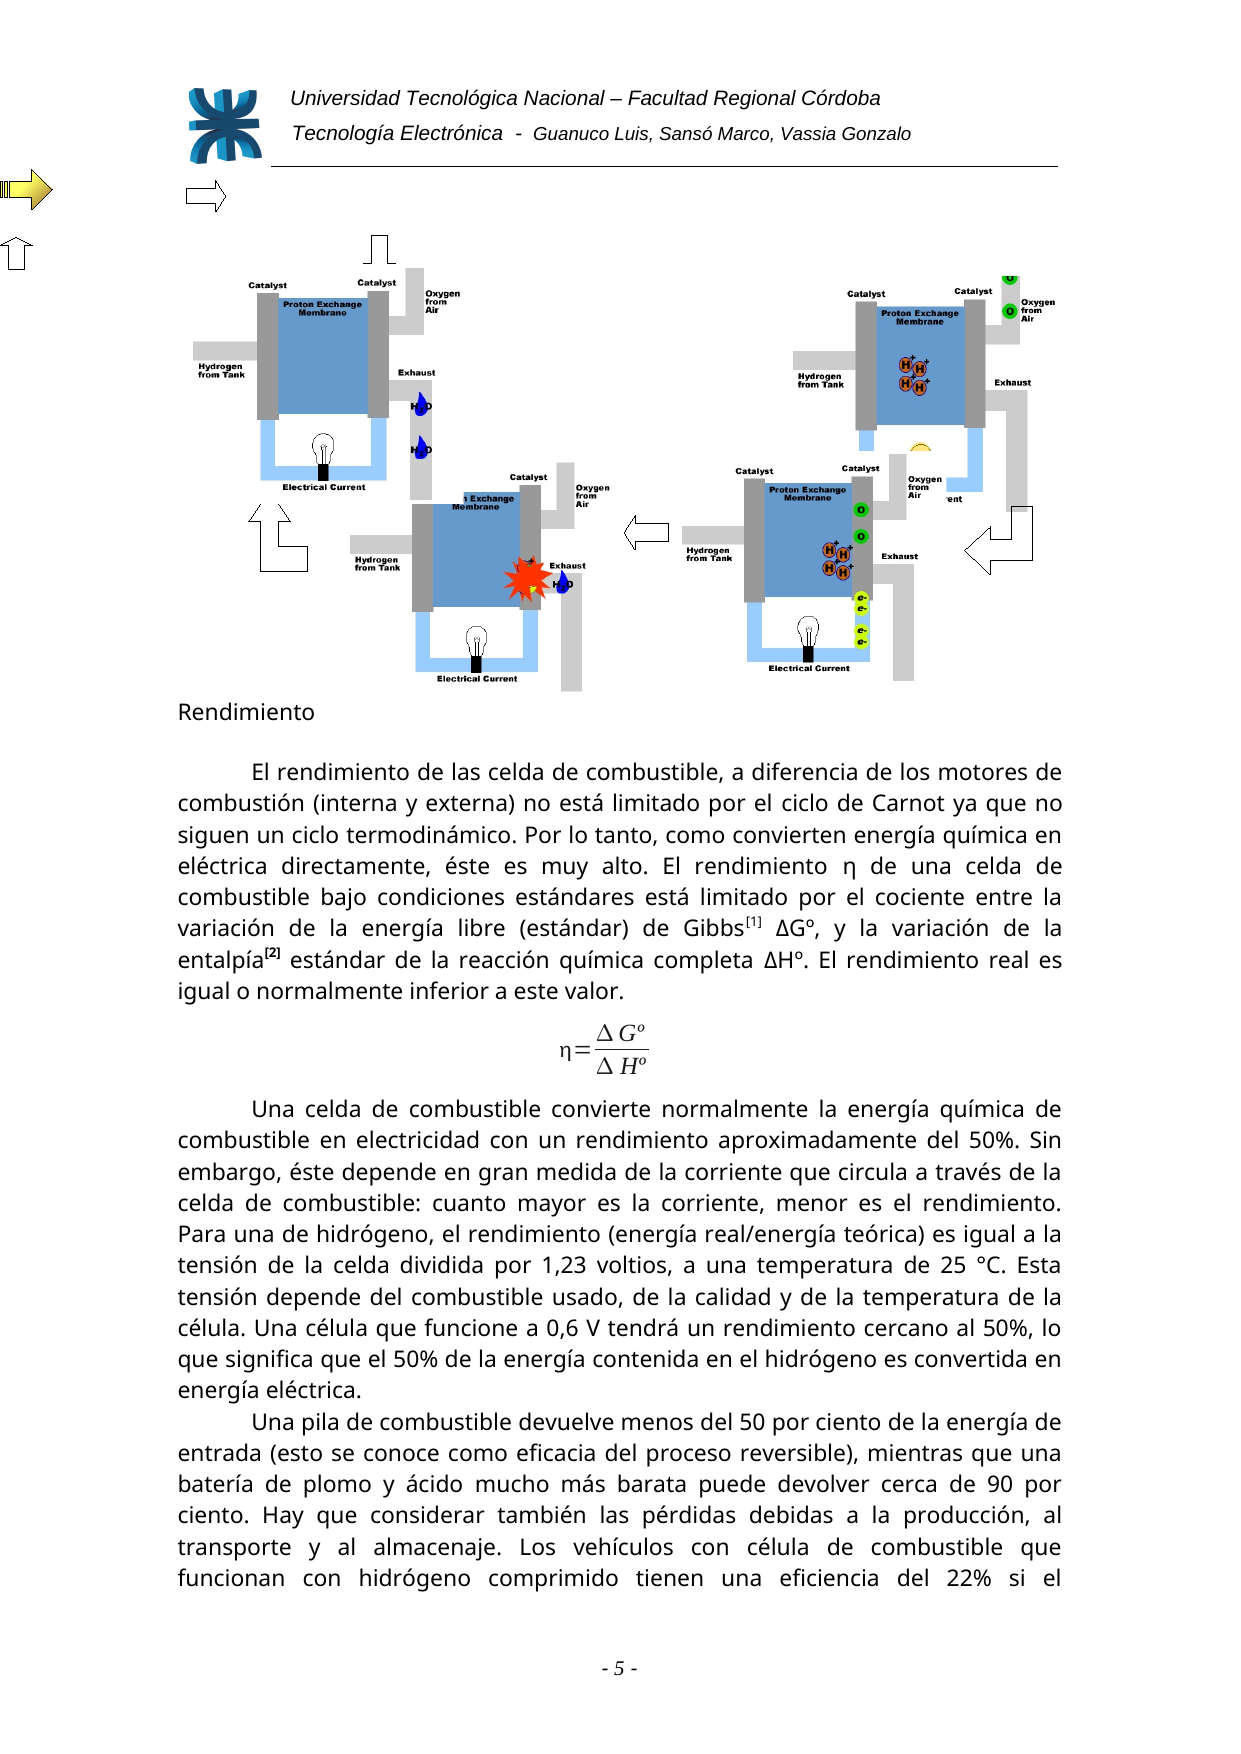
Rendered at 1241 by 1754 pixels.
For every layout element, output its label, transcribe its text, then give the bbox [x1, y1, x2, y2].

picture [680, 271, 1059, 684]
text Rendimiento [177, 641, 1063, 727]
text El rendimiento de las celda de combustible, a diferencia de los motores de combustión (interna y externa) no está limitado por el ciclo de Carnot ya que no siguen un ciclo termodinámico. Por lo tanto, como convierten energía química en eléctrica directamente, éste es muy alto. El rendimiento η de una celda de combustible bajo condiciones estándares está limitado por el cociente entre la variación de la energía libre (estándar) de Gibbs[1] ΔGº, y la variación de la entalpía[2] estándar de la reacción química completa ΔHº. El rendimiento real es igual o normalmente inferior a este valor. [177, 756, 1063, 1006]
picture [190, 264, 614, 696]
picture [188, 88, 262, 164]
picture [1012, 507, 1032, 516]
text Una celda de combustible convierte normalmente la energía química de combustible en electricidad con un rendimiento aproximadamente del 50%. Sin embargo, éste depende en gran medida de la corriente que circula a través de la celda de combustible: cuanto mayor es la corriente, menor es el rendimiento. Para una de hidrógeno, el rendimiento (energía real/energía teórica) es igual a la tensión de la celda dividida por 1,23 voltios, a una temperatura de 25 °C. Esta tensión depende del combustible usado, de la calidad y de la temperatura de la célula. Una célula que funcione a 0,6 V tendrá un rendimiento cercano al 50%, lo que significa que el 50% de la energía contenida en el hidrógeno es convertida en energía eléctrica. [177, 1093, 1063, 1406]
text Una pila de combustible devuelve menos del 50 por ciento de la energía de entrada (esto se conoce como eficacia del proceso reversible), mientras que una batería de plomo y ácido mucho más barata puede devolver cerca de 90 por ciento. Hay que considerar también las pérdidas debidas a la producción, al transporte y al almacenaje. Los vehículos con célula de combustible que funcionan con hidrógeno comprimido tienen una eficiencia del 22% si el [177, 1406, 1063, 1593]
